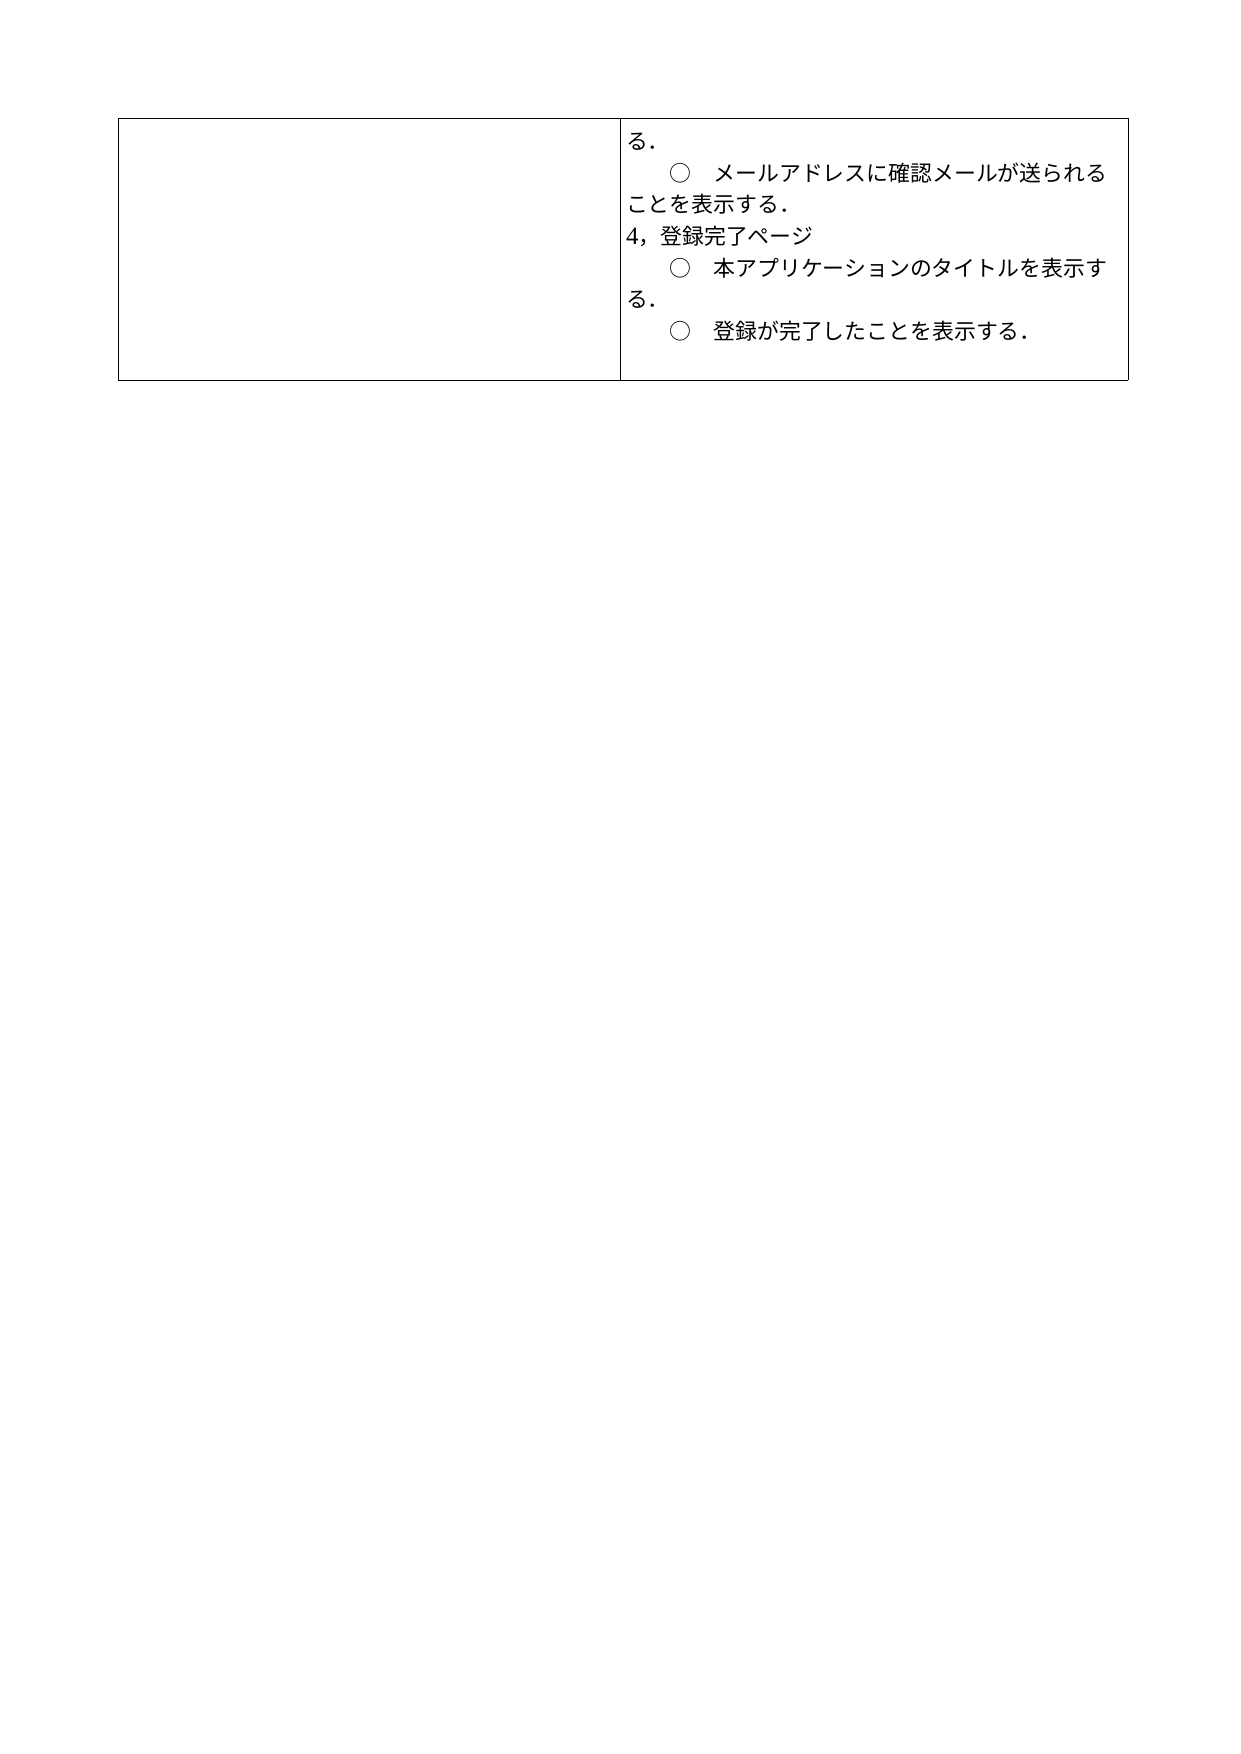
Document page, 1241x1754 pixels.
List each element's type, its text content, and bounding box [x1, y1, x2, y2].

table_cell [119, 119, 620, 380]
table_cell る． ○ メールアドレスに確認メールが送られることを表示する． 4，登録完了ページ ○ 本アプリケーションのタイトルを表示する． ○ 登録が完了したことを表示する． [621, 119, 1128, 380]
